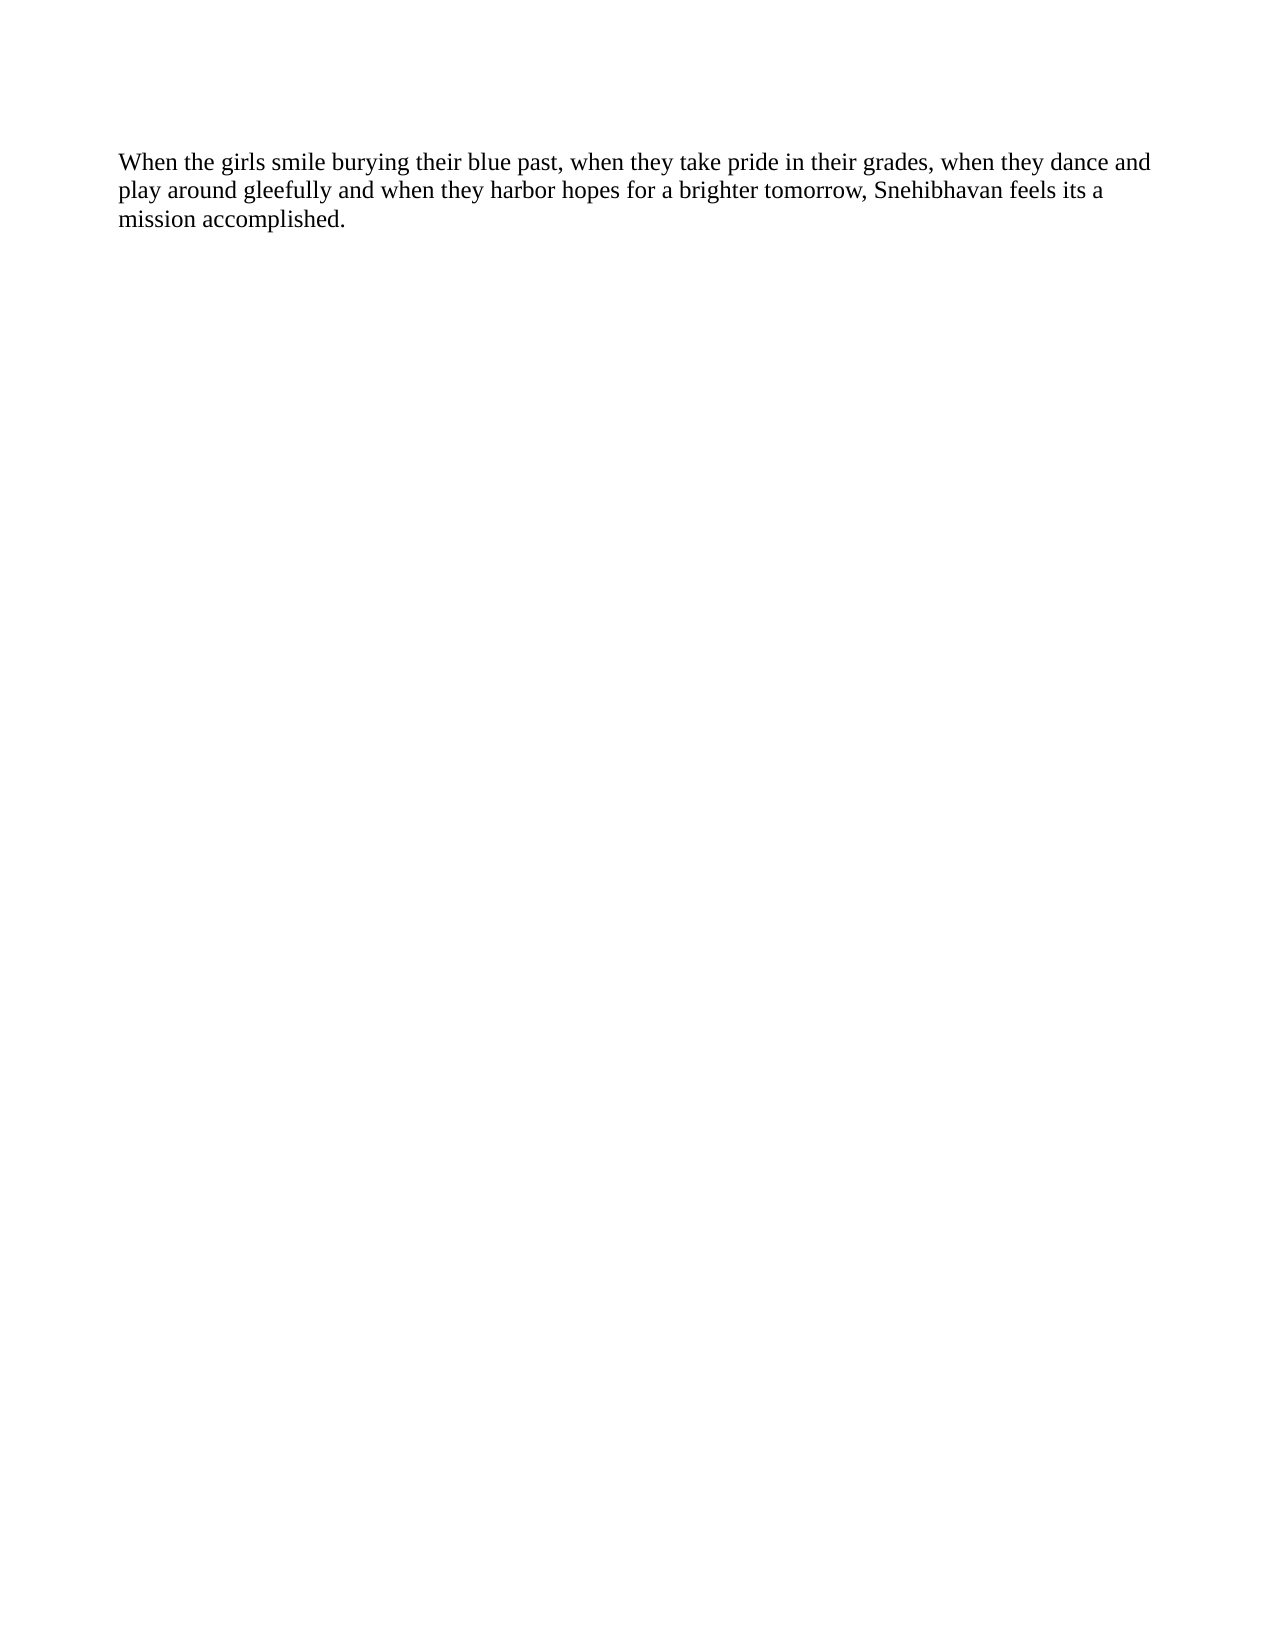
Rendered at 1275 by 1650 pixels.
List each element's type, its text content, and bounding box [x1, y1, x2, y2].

text When the girls smile burying their blue past, when they take pride in their grades, when they dance and play around gleefully and when they harbor hopes for a brighter tomorrow, Snehibhavan feels its a mission accomplished. [118, 147, 1157, 233]
